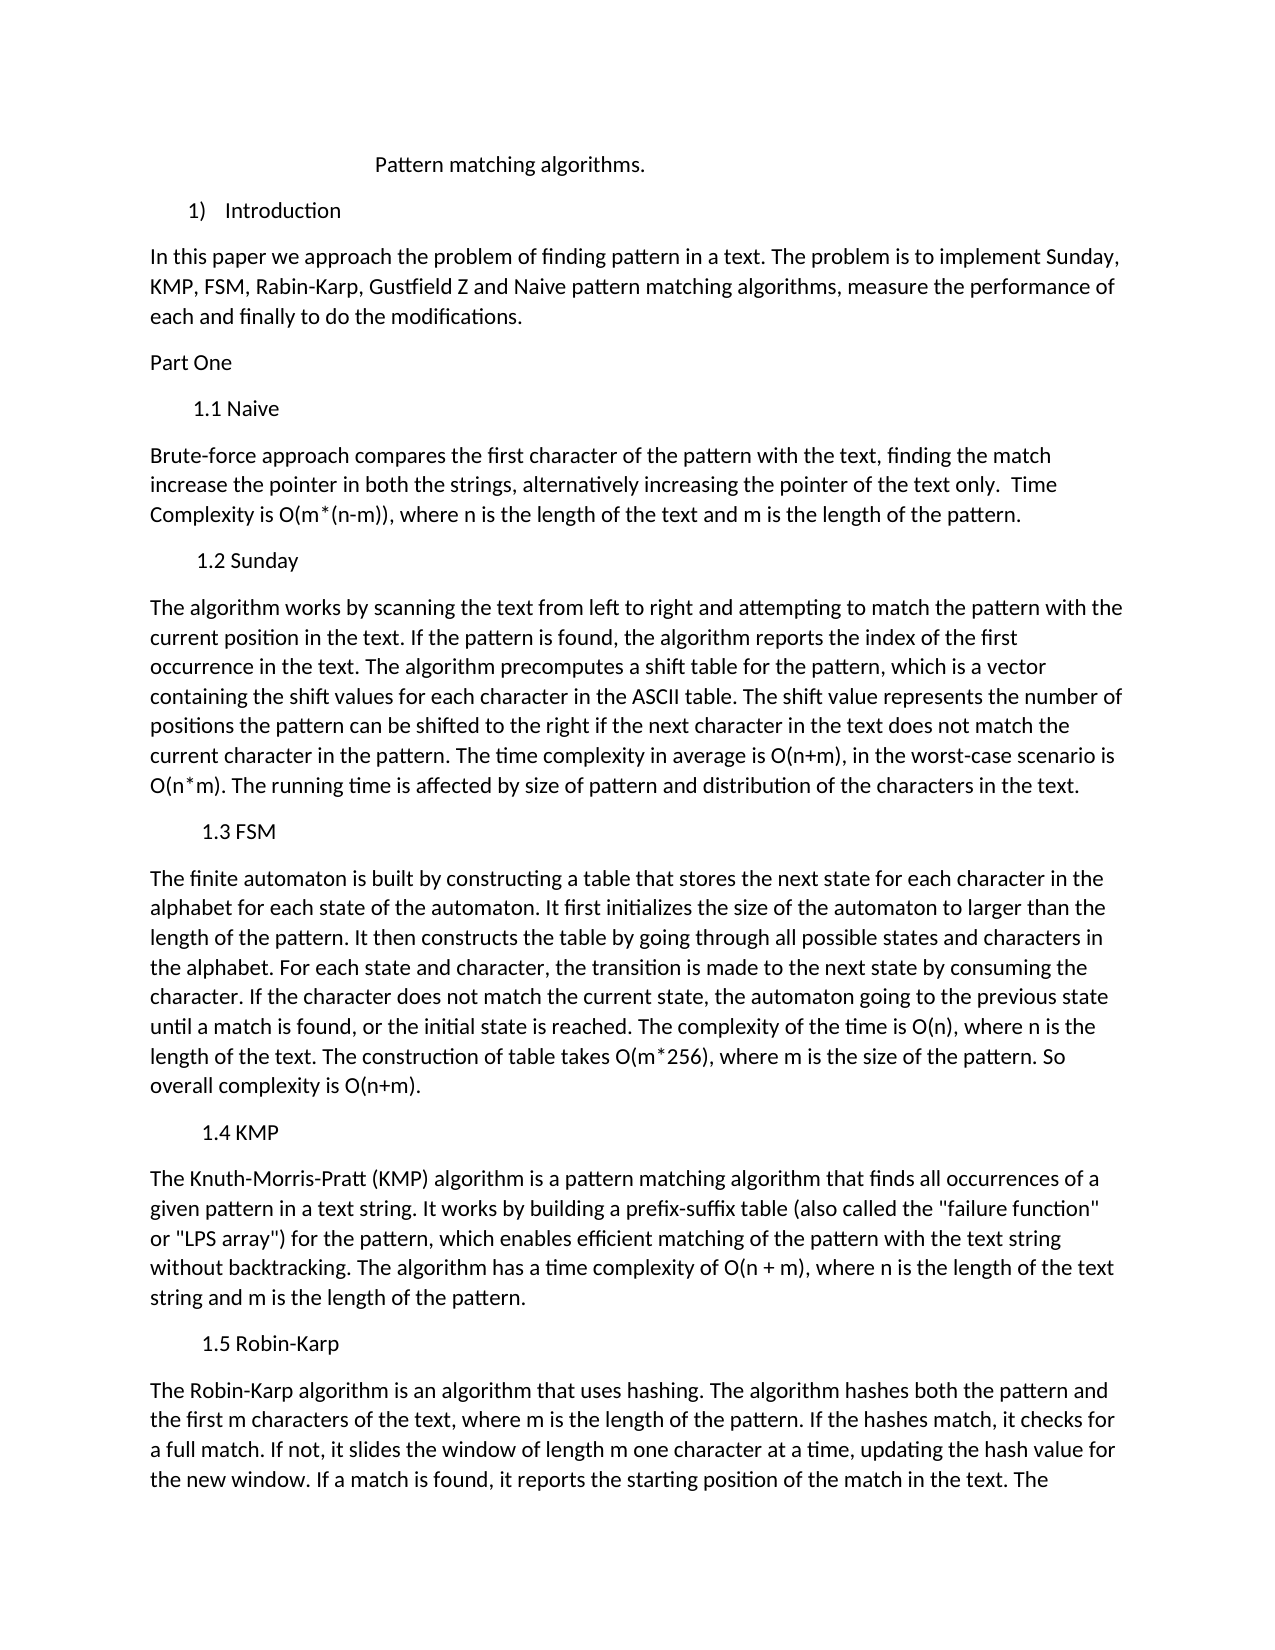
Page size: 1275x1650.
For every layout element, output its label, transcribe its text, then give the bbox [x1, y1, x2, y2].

text 1.5 Robin-Karp [150, 1329, 1125, 1357]
text 1.4 KMP [150, 1118, 1125, 1146]
text The algorithm works by scanning the text from left to right and attempting to match the pattern with the current position in the text. If the pattern is found, the algorithm reports the index of the first occurrence in the text. The algorithm precomputes a shift table for the pattern, which is a vector containing the shift values for each character in the ASCII table. The shift value represents the number of positions the pattern can be shifted to the right if the next character in the text does not match the current character in the pattern. The time complexity in average is O(n+m), in the worst-case scenario is O(n*m). The running time is affected by size of pattern and distribution of the characters in the text. [150, 593, 1125, 799]
text 1.2 Sunday [150, 547, 1125, 574]
text In this paper we approach the problem of finding pattern in a text. The problem is to implement Sunday, KMP, FSM, Rabin-Karp, Gustfield Z and Naive pattern matching algorithms, measure the performance of each and finally to do the modifications. [150, 242, 1125, 330]
list Introduction [187, 196, 1125, 224]
text The finite automaton is built by constructing a table that stores the next state for each character in the alphabet for each state of the automaton. It first initializes the size of the automaton to larger than the length of the pattern. It then constructs the table by going through all possible states and characters in the alphabet. For each state and character, the transition is made to the next state by consuming the character. If the character does not match the current state, the automaton going to the previous state until a match is found, or the initial state is reached. The complexity of the time is O(n), where n is the length of the text. The construction of table takes O(m*256), where m is the size of the pattern. So overall complexity is O(n+m). [150, 864, 1125, 1099]
text The Robin-Karp algorithm is an algorithm that uses hashing. The algorithm hashes both the pattern and the first m characters of the text, where m is the length of the pattern. If the hashes match, it checks for a full match. If not, it slides the window of length m one character at a time, updating the hash value for the new window. If a match is found, it reports the starting position of the match in the text. The [150, 1376, 1125, 1493]
text Part One [150, 348, 1125, 376]
text The Knuth-Morris-Pratt (KMP) algorithm is a pattern matching algorithm that finds all occurrences of a given pattern in a text string. It works by building a prefix-suffix table (also called the "failure function" or "LPS array") for the pattern, which enables efficient matching of the pattern with the text string without backtracking. The algorithm has a time complexity of O(n + m), where n is the length of the text string and m is the length of the pattern. [150, 1164, 1125, 1311]
text 1.3 FSM [150, 817, 1125, 845]
text Brute-force approach compares the first character of the pattern with the text, finding the match increase the pointer in both the strings, alternatively increasing the pointer of the text only. Time Complexity is O(m*(n-m)), where n is the length of the text and m is the length of the pattern. [150, 441, 1125, 528]
text Pattern matching algorithms. [300, 150, 1125, 178]
text 1.1 Naive [187, 394, 1125, 422]
